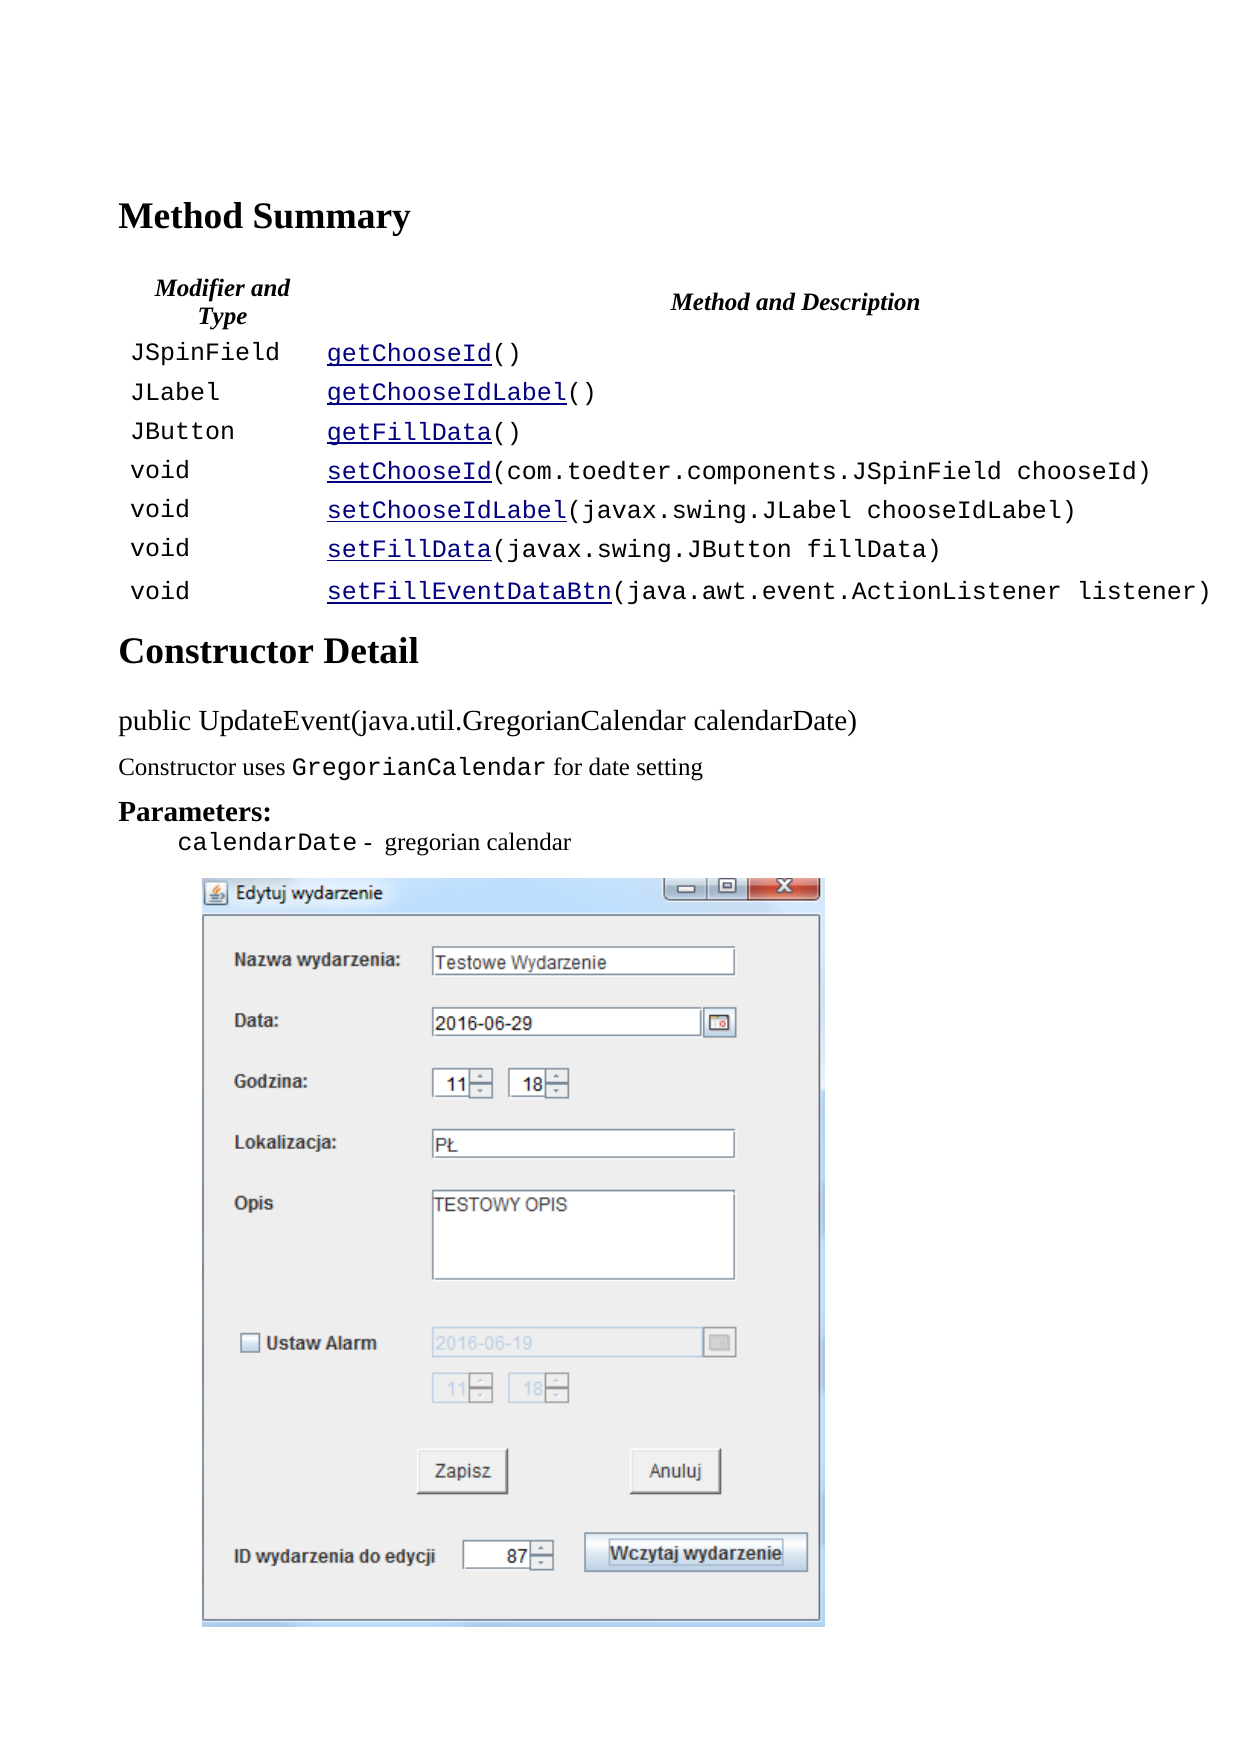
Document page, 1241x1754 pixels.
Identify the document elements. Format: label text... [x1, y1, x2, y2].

subtitle Parameters: [118, 795, 1122, 828]
list calendarDate - gregorian calendar [177, 828, 1122, 857]
table_cell getChooseIdLabel() [322, 374, 1240, 413]
table_header Method and Description [322, 270, 1240, 334]
table_cell getFillData() [322, 413, 1240, 452]
table_cell JSpinField [125, 335, 322, 374]
subtitle Constructor Detail [118, 630, 1122, 671]
table_cell setFillEventDataBtn(java.awt.event.ActionListener listener) [322, 570, 1240, 615]
picture [201, 878, 825, 1627]
table_cell void [125, 570, 322, 615]
subtitle Method Summary [118, 195, 1122, 237]
table_cell void [125, 452, 322, 491]
table_cell JButton [125, 413, 322, 452]
table_cell setChooseId(com.toedter.components.JSpinField chooseId) [322, 452, 1240, 491]
table_cell getChooseId() [322, 335, 1240, 374]
table_cell setFillData(javax.swing.JButton fillData) [322, 530, 1240, 569]
table_cell JLabel [125, 374, 322, 413]
table_header Modifier and Type [125, 270, 322, 334]
table_cell void [125, 530, 322, 569]
table_cell void [125, 491, 322, 530]
text Constructor uses GregorianCalendar for date setting [118, 753, 1122, 783]
text public UpdateEvent(java.util.GregorianCalendar calendarDate) [118, 704, 1122, 737]
table_cell setChooseIdLabel(javax.swing.JLabel chooseIdLabel) [322, 491, 1240, 530]
